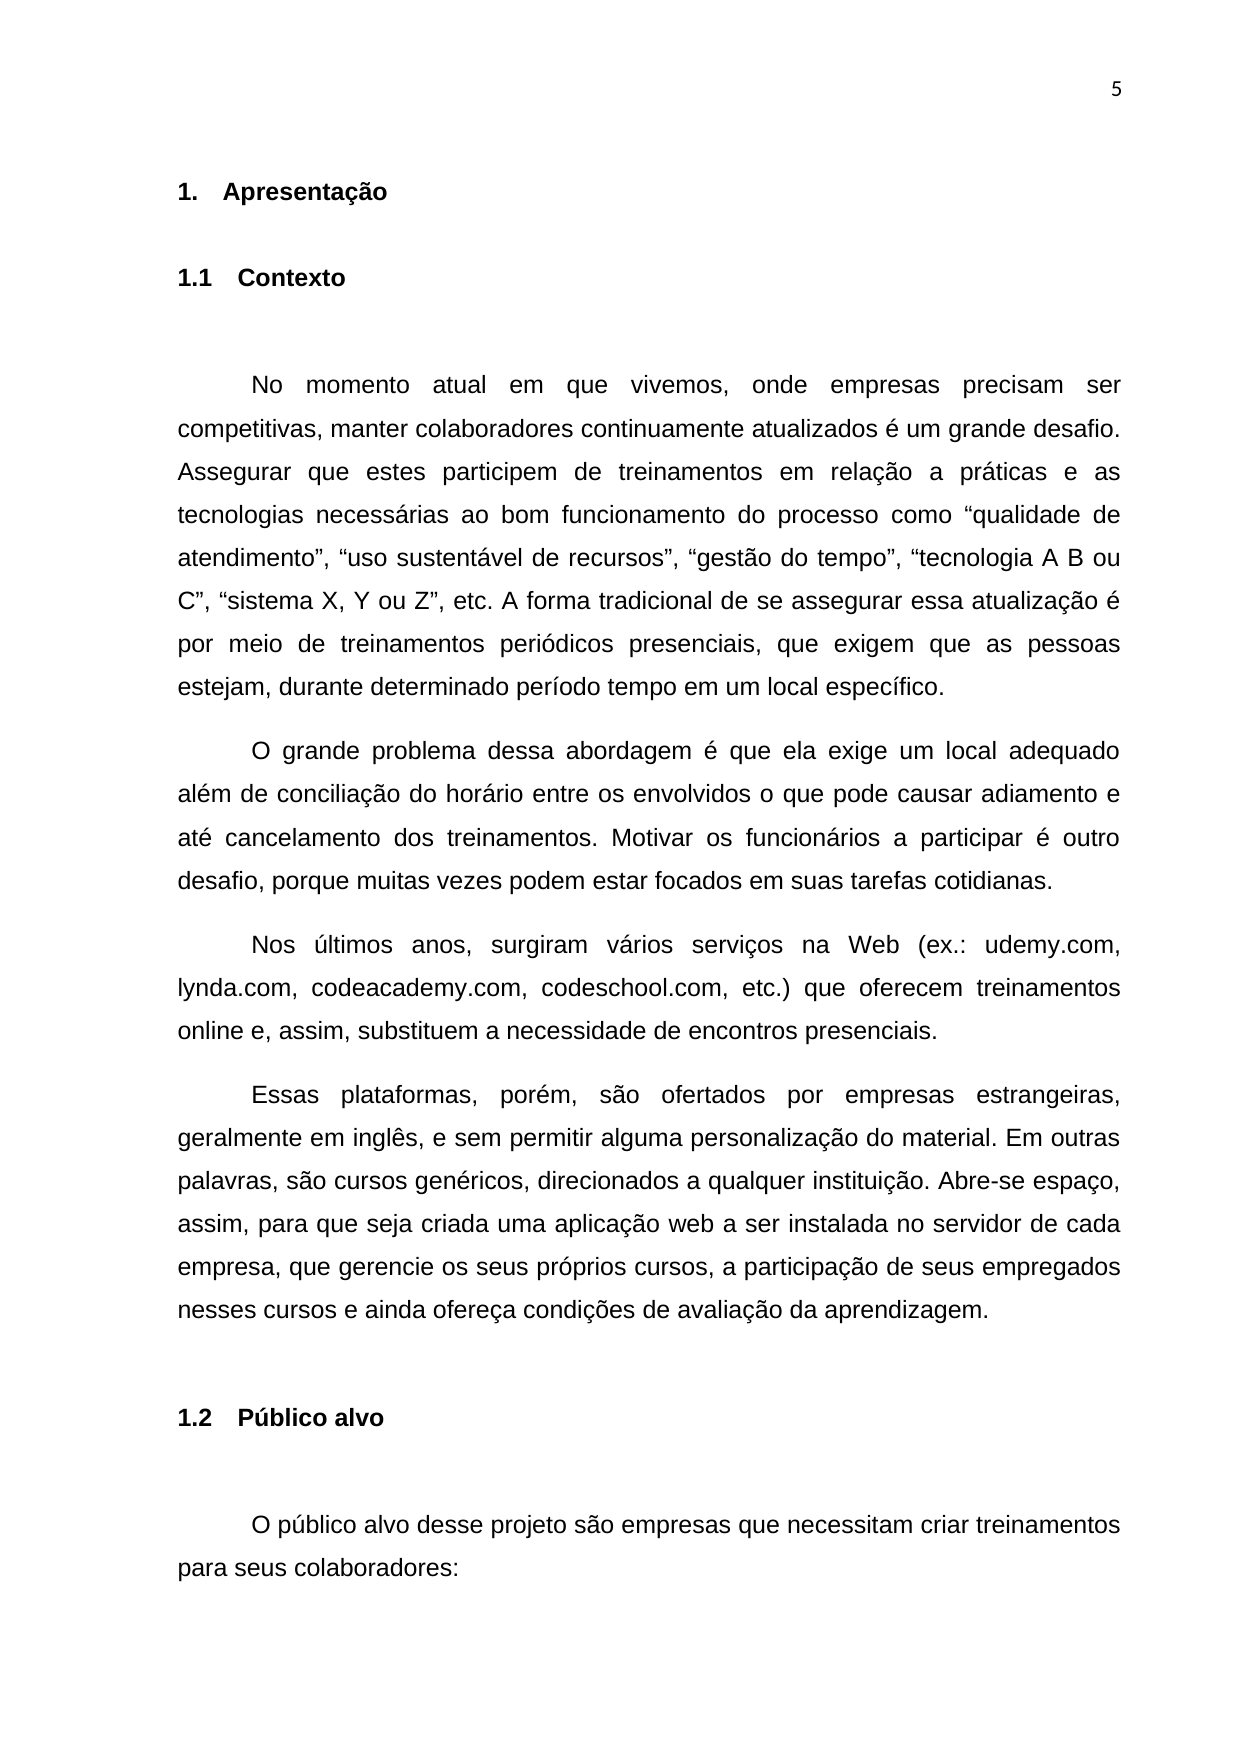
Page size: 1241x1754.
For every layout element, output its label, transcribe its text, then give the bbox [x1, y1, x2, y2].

text Essas plataformas, porém, são ofertados por empresas estrangeiras, geralmente em inglês, e sem permitir alguma personalização do material. Em outras palavras, são cursos genéricos, direcionados a qualquer instituição. Abre-se espaço, assim, para que seja criada uma aplicação web a ser instalada no servidor de cada empresa, que gerencie os seus próprios cursos, a participação de seus empregados nesses cursos e ainda ofereça condições de avaliação da aprendizagem. [177, 1080, 1122, 1324]
subtitle Contexto [177, 263, 1122, 292]
subtitle Apresentação [177, 177, 1122, 206]
text Nos últimos anos, surgiram vários serviços na Web (ex.: udemy.com, lynda.com, codeacademy.com, codeschool.com, etc.) que oferecem treinamentos online e, assim, substituem a necessidade de encontros presenciais. [177, 930, 1122, 1045]
subtitle Público alvo [177, 1403, 1122, 1431]
text O público alvo desse projeto são empresas que necessitam criar treinamentos para seus colaboradores: [177, 1510, 1122, 1582]
text No momento atual em que vivemos, onde empresas precisam ser competitivas, manter colaboradores continuamente atualizados é um grande desafio. Assegurar que estes participem de treinamentos em relação a práticas e as tecnologias necessárias ao bom funcionamento do processo como “qualidade de atendimento”, “uso sustentável de recursos”, “gestão do tempo”, “tecnologia A B ou C”, “sistema X, Y ou Z”, etc. A forma tradicional de se assegurar essa atualização é por meio de treinamentos periódicos presenciais, que exigem que as pessoas estejam, durante determinado período tempo em um local específico. [177, 371, 1122, 701]
text O grande problema dessa abordagem é que ela exige um local adequado além de conciliação do horário entre os envolvidos o que pode causar adiamento e até cancelamento dos treinamentos. Motivar os funcionários a participar é outro desafio, porque muitas vezes podem estar focados em suas tarefas cotidianas. [177, 736, 1122, 894]
